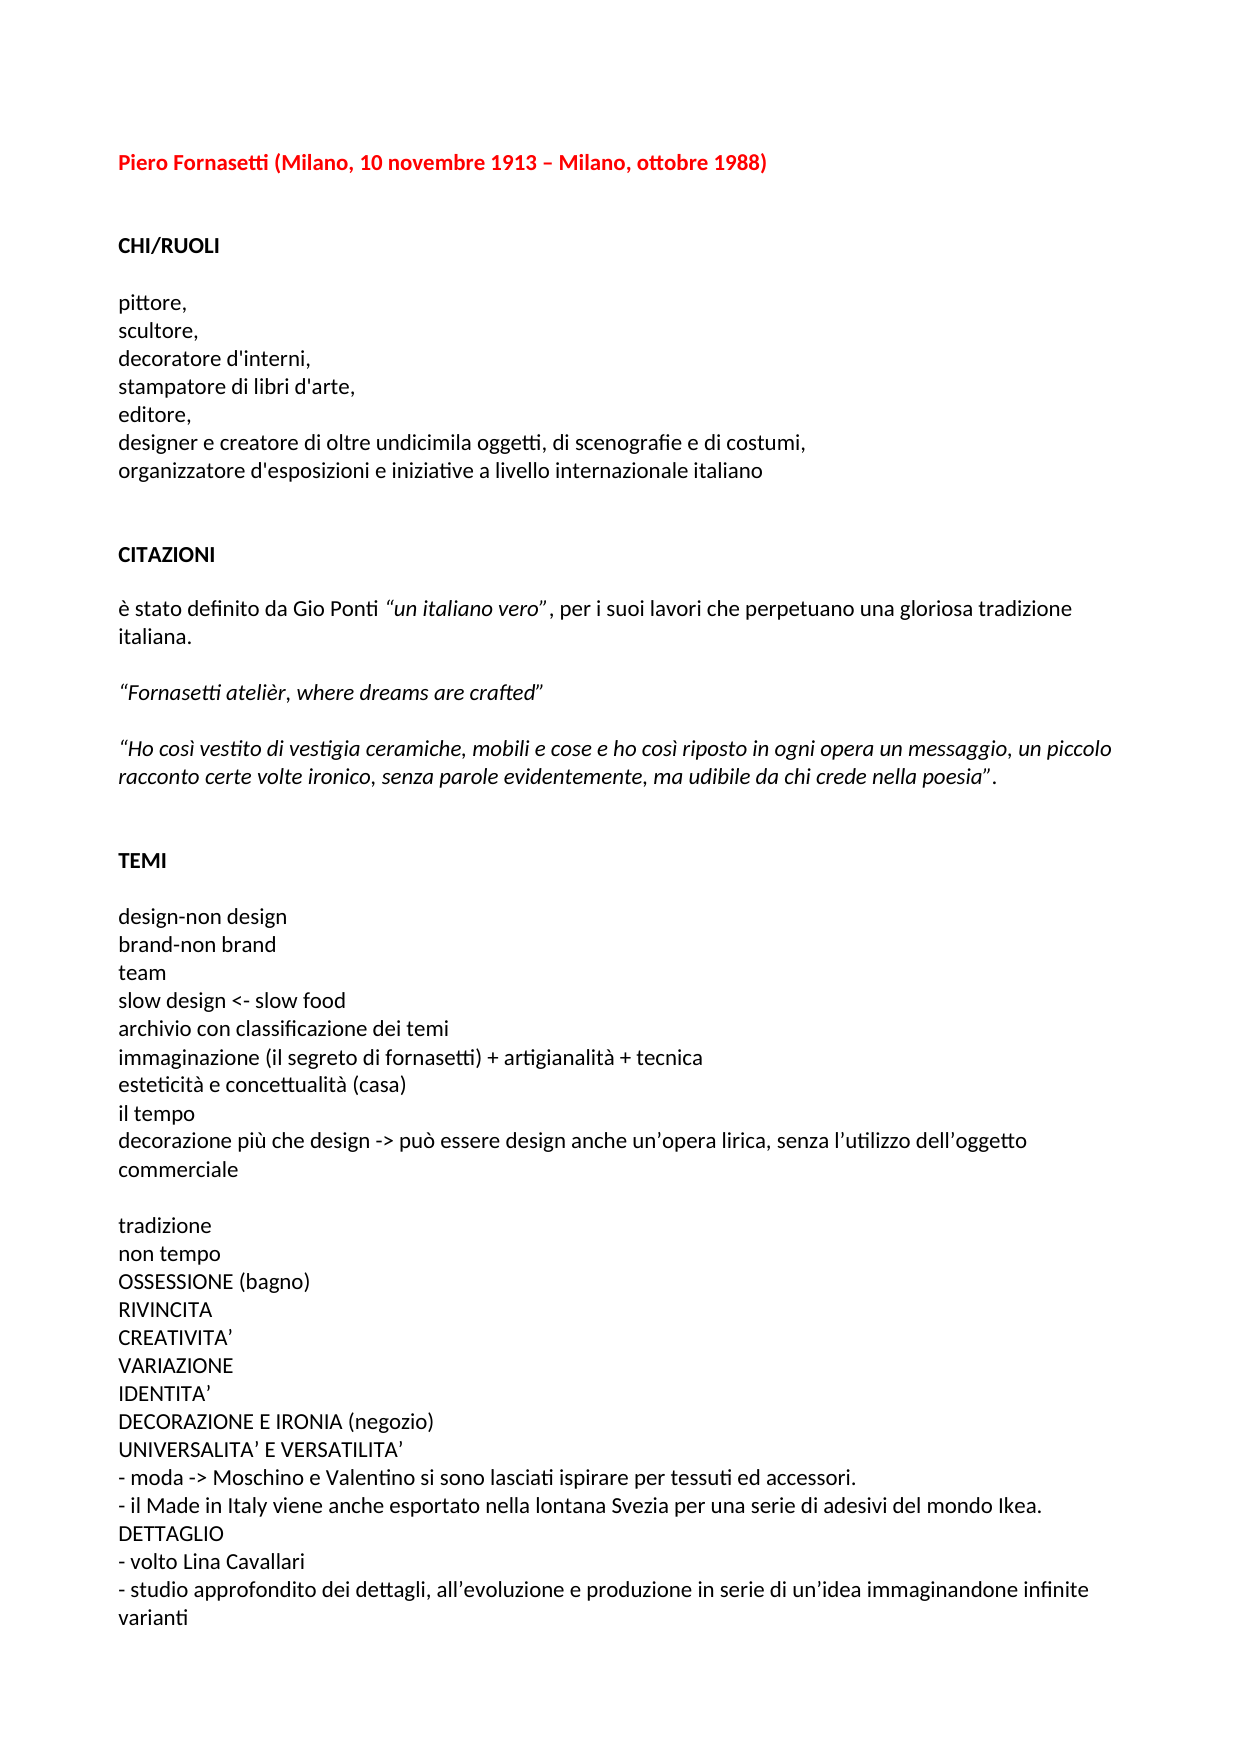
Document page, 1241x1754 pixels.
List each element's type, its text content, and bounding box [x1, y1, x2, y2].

text CREATIVITA’ [118, 1323, 1122, 1351]
text - studio approfondito dei dettagli, all’evoluzione e produzione in serie di un’idea immaginandone infinite varianti [118, 1575, 1122, 1631]
text RIVINCITA [118, 1295, 1122, 1323]
text - volto Lina Cavallari [118, 1547, 1122, 1575]
text TEMI [118, 846, 1122, 874]
text editore, [118, 400, 1122, 428]
text designer e creatore di oltre undicimila oggetti, di scenografie e di costumi, [118, 428, 1122, 456]
text pittore, [118, 288, 1122, 316]
text UNIVERSALITA’ E VERSATILITA’ [118, 1435, 1122, 1463]
text è stato definito da Gio Ponti “un italiano vero”, per i suoi lavori che perpetuano una gloriosa tradizione italiana. [118, 594, 1122, 650]
text CITAZIONI [118, 540, 1122, 568]
text slow design <- slow food [118, 987, 1122, 1014]
text - il Made in Italy viene anche esportato nella lontana Svezia per una serie di adesivi del mondo Ikea. [118, 1491, 1122, 1519]
text esteticità e concettualità (casa) [118, 1071, 1122, 1099]
text organizzatore d'esposizioni e iniziative a livello internazionale italiano [118, 456, 1122, 484]
text tradizione [118, 1211, 1122, 1239]
text decoratore d'interni, [118, 344, 1122, 372]
text archivio con classificazione dei temi [118, 1014, 1122, 1043]
text IDENTITA’ [118, 1379, 1122, 1407]
text stampatore di libri d'arte, [118, 372, 1122, 400]
text scultore, [118, 316, 1122, 344]
text - moda -> Moschino e Valentino si sono lasciati ispirare per tessuti ed accessori. [118, 1463, 1122, 1491]
text DECORAZIONE E IRONIA (negozio) [118, 1407, 1122, 1435]
text DETTAGLIO [118, 1519, 1122, 1547]
text OSSESSIONE (bagno) [118, 1267, 1122, 1295]
text il tempo [118, 1099, 1122, 1127]
text brand-non brand [118, 931, 1122, 958]
text team [118, 958, 1122, 987]
text VARIAZIONE [118, 1351, 1122, 1379]
text decorazione più che design -> può essere design anche un’opera lirica, senza l’utilizzo dell’oggetto commerciale [118, 1127, 1122, 1183]
text “Ho così vestito di vestigia ceramiche, mobili e cose e ho così riposto in ogni opera un messaggio, un piccolo racconto certe volte ironico, senza parole evidentemente, ma udibile da chi crede nella poesia”. [118, 734, 1122, 790]
text immaginazione (il segreto di fornasetti) + artigianalità + tecnica [118, 1043, 1122, 1071]
text “Fornasetti atelièr, where dreams are crafted” [118, 678, 1122, 706]
text non tempo [118, 1239, 1122, 1267]
text design-non design [118, 902, 1122, 931]
text Piero Fornasetti (Milano, 10 novembre 1913 – Milano, ottobre 1988) [118, 148, 1122, 176]
text CHI/RUOLI [118, 232, 1122, 260]
